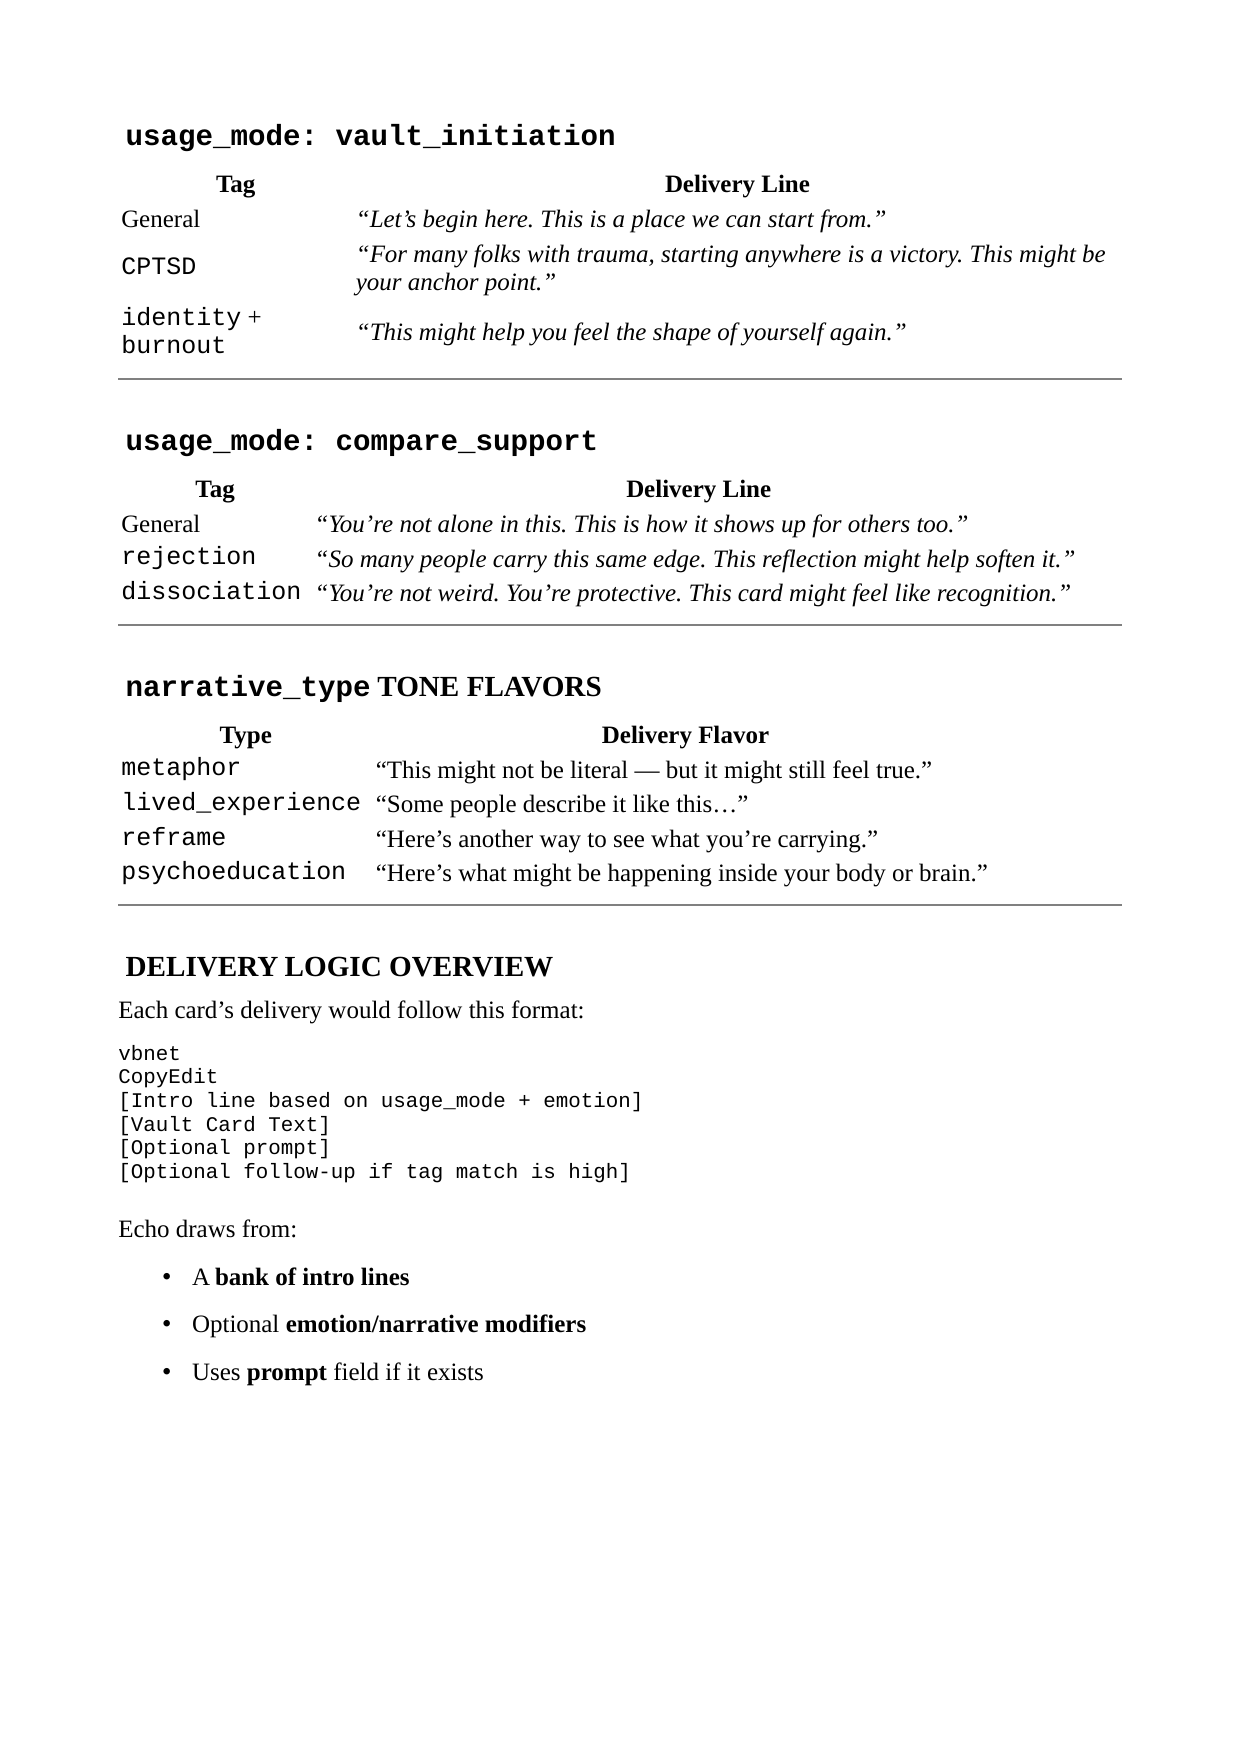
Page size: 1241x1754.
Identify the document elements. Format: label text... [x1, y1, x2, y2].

table_cell identity + burnout [118, 299, 353, 364]
subtitle usage_mode: compare_support [118, 423, 1122, 459]
list A bank of intro lines [162, 1262, 1122, 1290]
text Echo draws from: [118, 1214, 1122, 1243]
table_cell rejection [118, 541, 311, 575]
subtitle narrative_type TONE FLAVORS [118, 669, 1122, 705]
table_cell dissociation [118, 575, 311, 610]
list Uses prompt field if it exists [162, 1357, 1122, 1386]
text [Vault Card Text] [118, 1114, 1122, 1137]
list Optional emotion/narrative modifiers [162, 1309, 1122, 1338]
table_cell “Let’s begin here. This is a place we can start from.” [353, 201, 1122, 236]
table_header Tag [118, 472, 311, 506]
table_header Type [118, 717, 373, 752]
text Each card’s delivery would follow this format: [118, 995, 1122, 1024]
table_cell “For many folks with trauma, starting anywhere is a victory. This might be your anchor point.” [353, 236, 1122, 299]
text CopyEdit [118, 1066, 1122, 1090]
table_cell General [118, 506, 311, 541]
table_cell “So many people carry this same edge. This reflection might help soften it.” [311, 541, 1086, 575]
table_header Delivery Line [353, 167, 1122, 201]
table_cell “You’re not weird. You’re protective. This card might feel like recognition.” [311, 575, 1086, 610]
text [Optional follow-up if tag match is high] [118, 1161, 1122, 1184]
text [Optional prompt] [118, 1137, 1122, 1161]
table_cell reframe [118, 821, 373, 856]
text vbnet [118, 1043, 1122, 1066]
table_header Delivery Line [311, 472, 1086, 506]
subtitle usage_mode: vault_initiation [118, 118, 1122, 154]
table_cell “This might help you feel the shape of yourself again.” [353, 299, 1122, 364]
table_cell General [118, 201, 353, 236]
table_cell metaphor [118, 752, 373, 786]
table_cell lived_experience [118, 786, 373, 821]
table_cell “You’re not alone in this. This is how it shows up for others too.” [311, 506, 1086, 541]
text [Intro line based on usage_mode + emotion] [118, 1090, 1122, 1114]
table_cell CPTSD [118, 236, 353, 299]
table_cell “Here’s what might be happening inside your body or brain.” [373, 856, 998, 890]
table_cell “This might not be literal — but it might still feel true.” [373, 752, 998, 786]
table_header Delivery Flavor [373, 717, 998, 752]
table_header Tag [118, 167, 353, 201]
table_cell “Here’s another way to see what you’re carrying.” [373, 821, 998, 856]
table_cell psychoeducation [118, 856, 373, 890]
subtitle DELIVERY LOGIC OVERVIEW [118, 949, 1122, 983]
table_cell “Some people describe it like this…” [373, 786, 998, 821]
